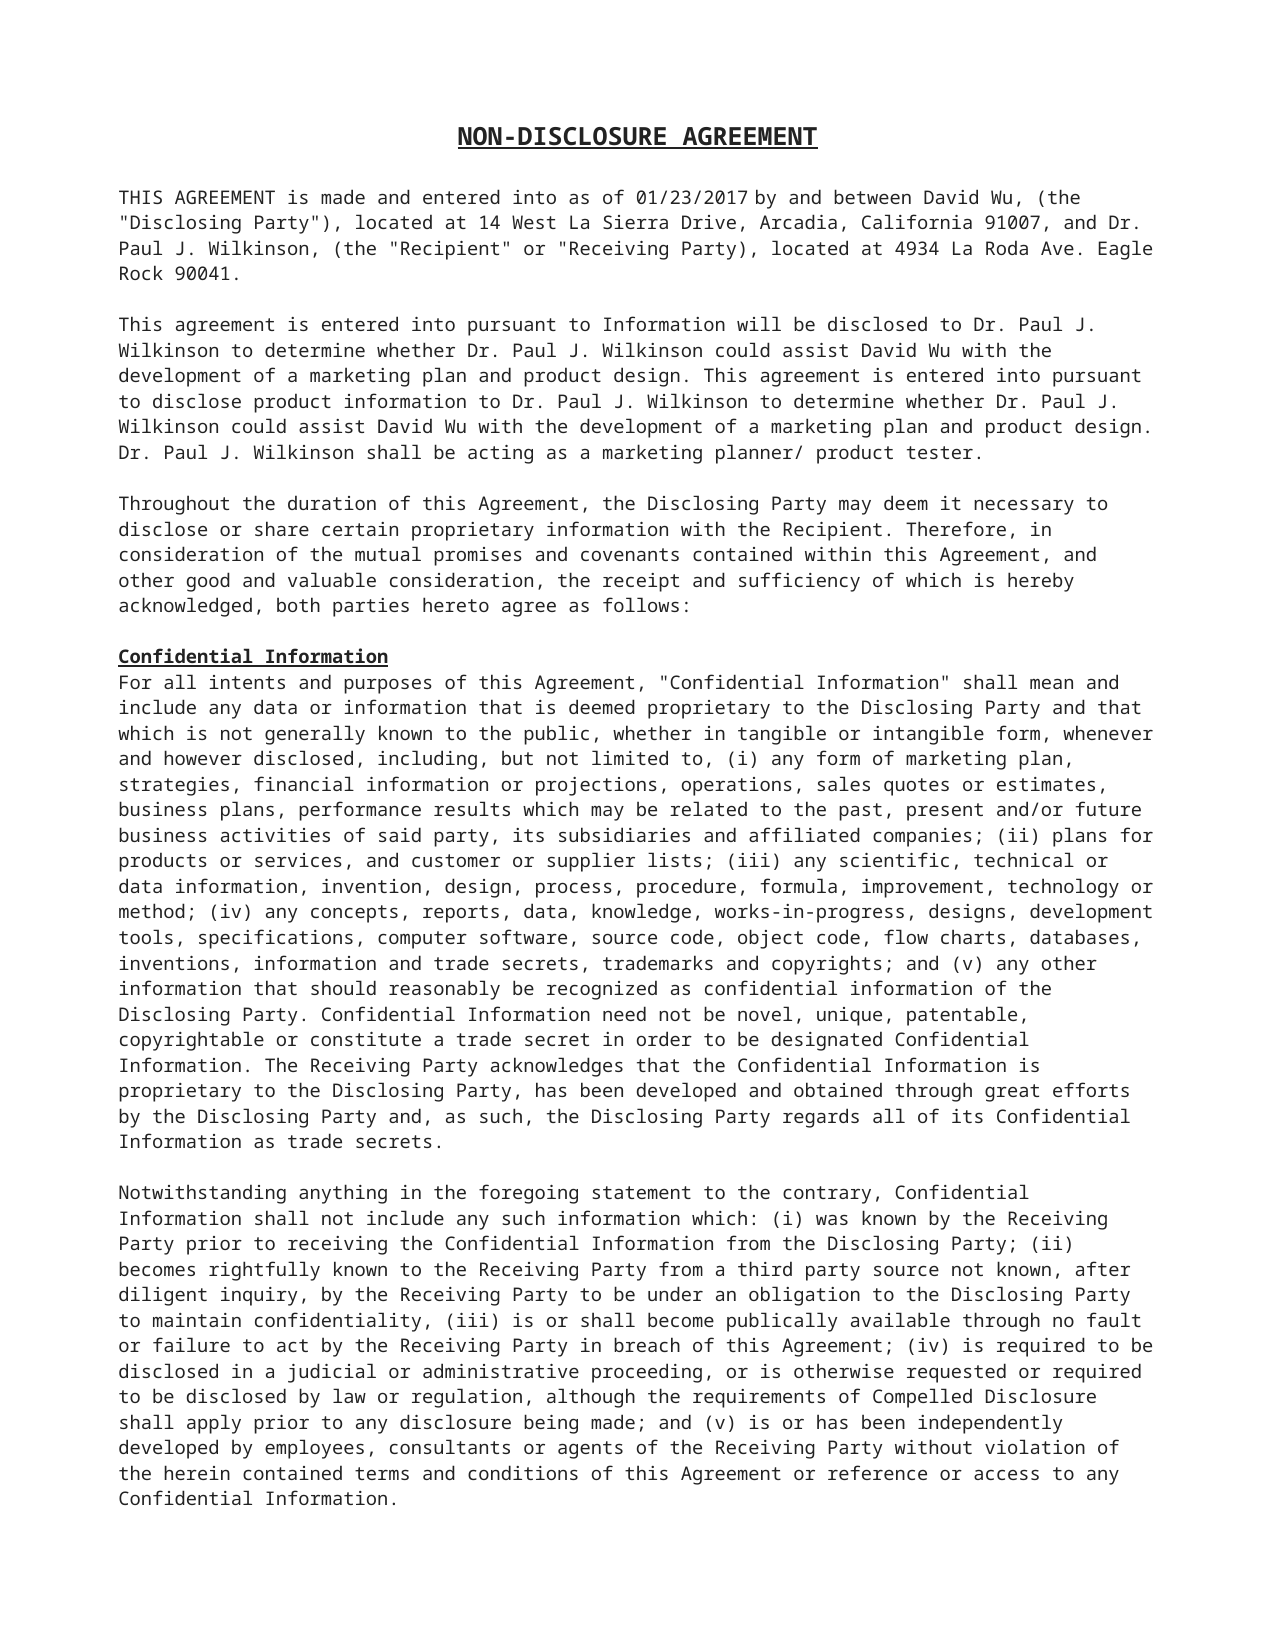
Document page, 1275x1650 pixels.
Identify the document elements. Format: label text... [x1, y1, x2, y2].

text Throughout the duration of this Agreement, the Disclosing Party may deem it necessary to disclose or share certain proprietary information with the Recipient. Therefore, in consideration of the mutual promises and covenants contained within this Agreement, and other good and valuable consideration, the receipt and sufficiency of which is hereby acknowledged, both parties hereto agree as follows: [118, 490, 1157, 618]
text THIS AGREEMENT is made and entered into as of 01/23/2017 by and between David Wu, (the "Disclosing Party"), located at 14 West La Sierra Drive, Arcadia, California 91007, and Dr. Paul J. Wilkinson, (the "Recipient" or "Receiving Party), located at 4934 La Roda Ave. Eagle Rock 90041. [118, 181, 1157, 286]
text This agreement is entered into pursuant to Information will be disclosed to Dr. Paul J. Wilkinson to determine whether Dr. Paul J. Wilkinson could assist David Wu with the development of a marketing plan and product design. This agreement is entered into pursuant to disclose product information to Dr. Paul J. Wilkinson to determine whether Dr. Paul J. Wilkinson could assist David Wu with the development of a marketing plan and product design. Dr. Paul J. Wilkinson shall be acting as a marketing planner/ product tester. [118, 312, 1157, 465]
text Notwithstanding anything in the foregoing statement to the contrary, Confidential Information shall not include any such information which: (i) was known by the Receiving Party prior to receiving the Confidential Information from the Disclosing Party; (ii) becomes rightfully known to the Receiving Party from a third party source not known, after diligent inquiry, by the Receiving Party to be under an obligation to the Disclosing Party to maintain confidentiality, (iii) is or shall become publically available through no fault or failure to act by the Receiving Party in breach of this Agreement; (iv) is required to be disclosed in a judicial or administrative proceeding, or is otherwise requested or required to be disclosed by law or regulation, although the requirements of Compelled Disclosure shall apply prior to any disclosure being made; and (v) is or has been independently developed by employees, consultants or agents of the Receiving Party without violation of the herein contained terms and conditions of this Agreement or reference or access to any Confidential Information. [118, 1179, 1157, 1511]
text For all intents and purposes of this Agreement, "Confidential Information" shall mean and include any data or information that is deemed proprietary to the Disclosing Party and that which is not generally known to the public, whether in tangible or intangible form, whenever and however disclosed, including, but not limited to, (i) any form of marketing plan, strategies, financial information or projections, operations, sales quotes or estimates, business plans, performance results which may be related to the past, present and/or future business activities of said party, its subsidiaries and affiliated companies; (ii) plans for products or services, and customer or supplier lists; (iii) any scientific, technical or data information, invention, design, process, procedure, formula, improvement, technology or method; (iv) any concepts, reports, data, knowledge, works-in-progress, designs, development tools, specifications, computer software, source code, object code, flow charts, databases, inventions, information and trade secrets, trademarks and copyrights; and (v) any other information that should reasonably be recognized as confidential information of the Disclosing Party. Confidential Information need not be novel, unique, patentable, copyrightable or constitute a trade secret in order to be designated Confidential Information. The Receiving Party acknowledges that the Confidential Information is proprietary to the Disclosing Party, has been developed and obtained through great efforts by the Disclosing Party and, as such, the Disclosing Party regards all of its Confidential Information as trade secrets. [118, 669, 1157, 1154]
text Confidential Information [118, 643, 1157, 669]
text NON-DISCLOSURE AGREEMENT [118, 118, 1157, 152]
